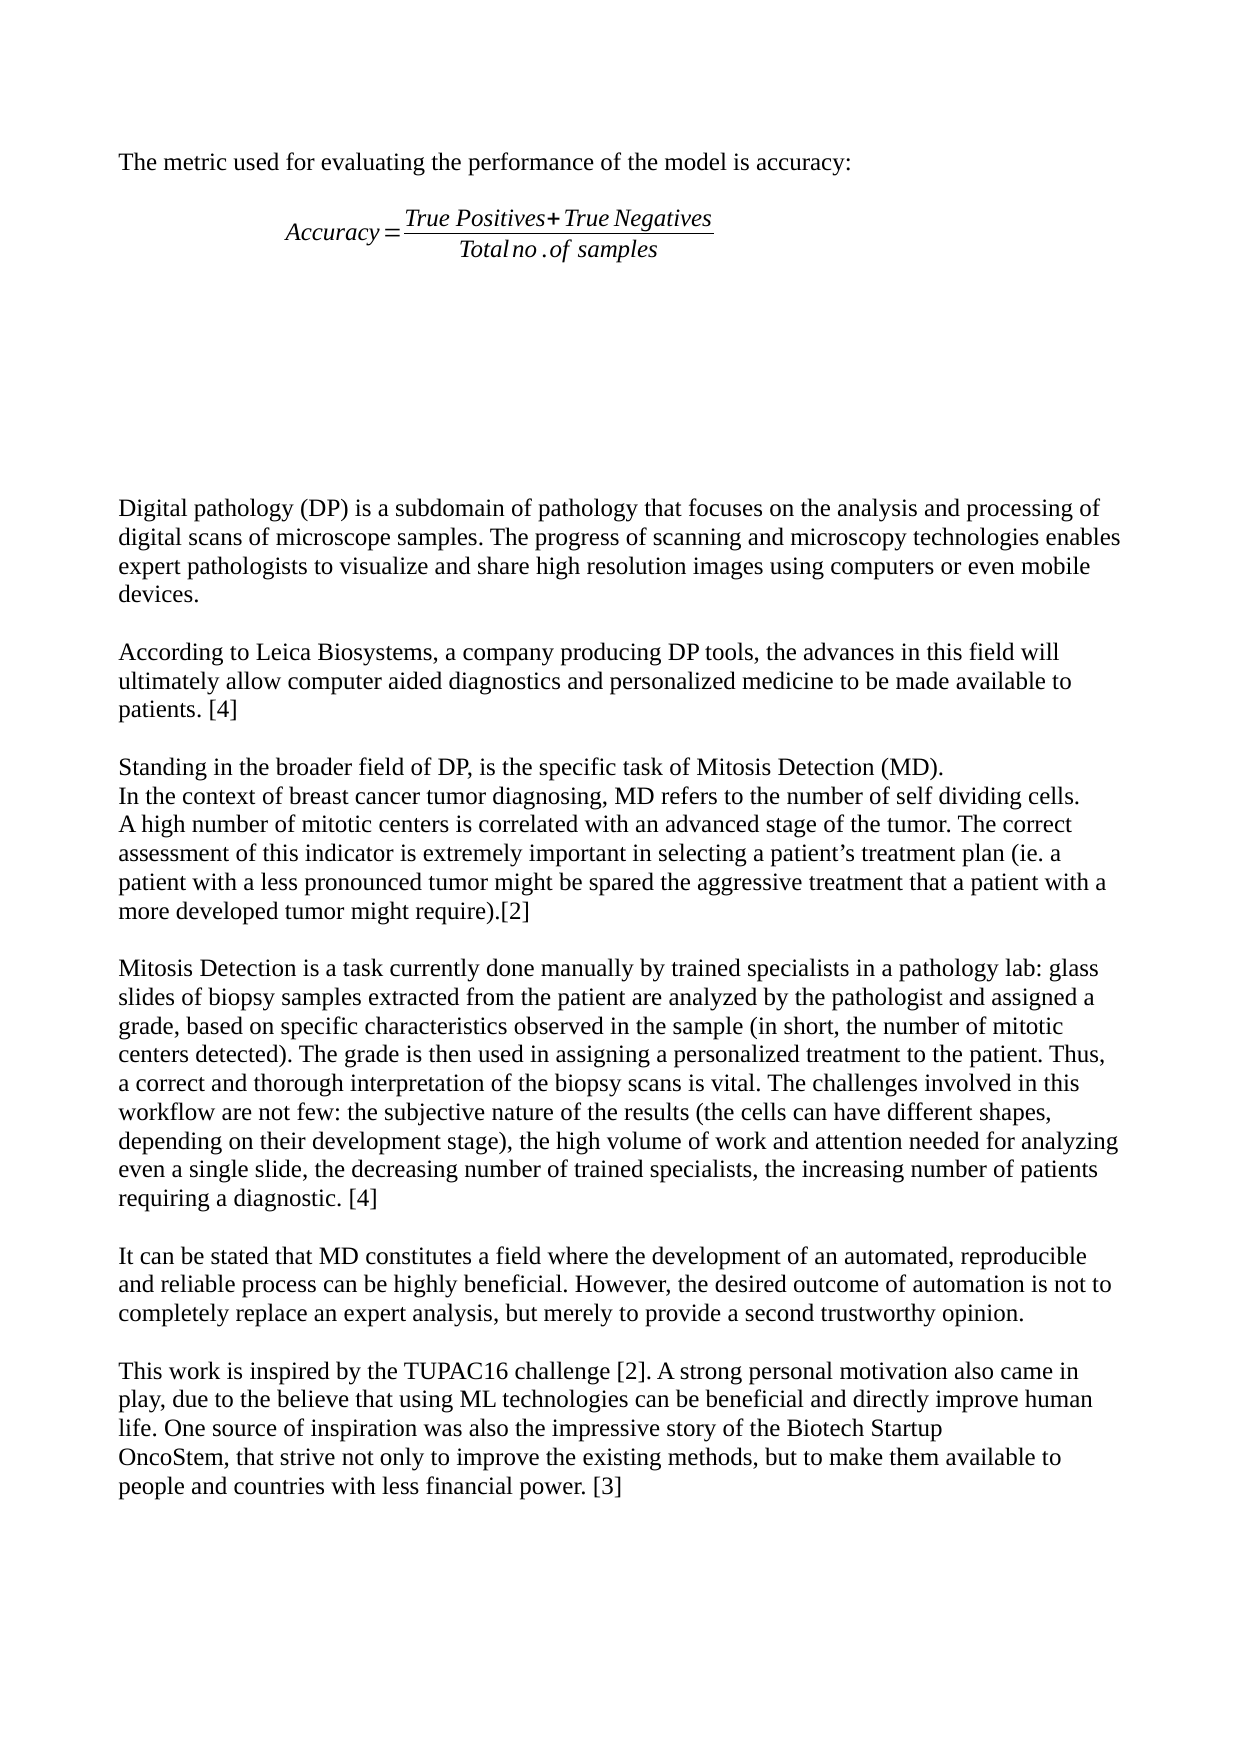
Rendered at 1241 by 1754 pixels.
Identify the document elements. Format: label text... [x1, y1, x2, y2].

text A high number of mitotic centers is correlated with an advanced stage of the tumor. The correct assessment of this indicator is extremely important in selecting a patient’s treatment plan (ie. a patient with a less pronounced tumor might be spared the aggressive treatment that a patient with a more developed tumor might require).[2] [118, 809, 1122, 924]
text The metric used for evaluating the performance of the model is accuracy: [118, 147, 1122, 176]
text Mitosis Detection is a task currently done manually by trained specialists in a pathology lab: glass slides of biopsy samples extracted from the patient are analyzed by the pathologist and assigned a grade, based on specific characteristics observed in the sample (in short, the number of mitotic centers detected). The grade is then used in assigning a personalized treatment to the patient. Thus, a correct and thorough interpretation of the biopsy scans is vital. The challenges involved in this workflow are not few: the subjective nature of the results (the cells can have different shapes, depending on their development stage), the high volume of work and attention needed for analyzing even a single slide, the decreasing number of trained specialists, the increasing number of patients requiring a diagnostic. [4] [118, 953, 1122, 1212]
text Digital pathology (DP) is a subdomain of pathology that focuses on the analysis and processing of digital scans of microscope samples. The progress of scanning and microscopy technologies enables expert pathologists to visualize and share high resolution images using computers or even mobile devices. [118, 493, 1122, 608]
text In the context of breast cancer tumor diagnosing, MD refers to the number of self dividing cells. [118, 781, 1122, 809]
text According to Leica Biosystems, a company producing DP tools, the advances in this field will ultimately allow computer aided diagnostics and personalized medicine to be made available to patients. [4] [118, 637, 1122, 723]
text OncoStem, that strive not only to improve the existing methods, but to make them available to people and countries with less financial power. [3] [118, 1442, 1122, 1499]
text Standing in the broader field of DP, is the specific task of Mitosis Detection (MD). [118, 752, 1122, 781]
text This work is inspired by the TUPAC16 challenge [2]. A strong personal motivation also came in play, due to the believe that using ML technologies can be beneficial and directly improve human life. One source of inspiration was also the impressive story of the Biotech Startup [118, 1356, 1122, 1442]
text It can be stated that MD constitutes a field where the development of an automated, reproducible and reliable process can be highly beneficial. However, the desired outcome of automation is not to completely replace an expert analysis, but merely to provide a second trustworthy opinion. [118, 1241, 1122, 1327]
